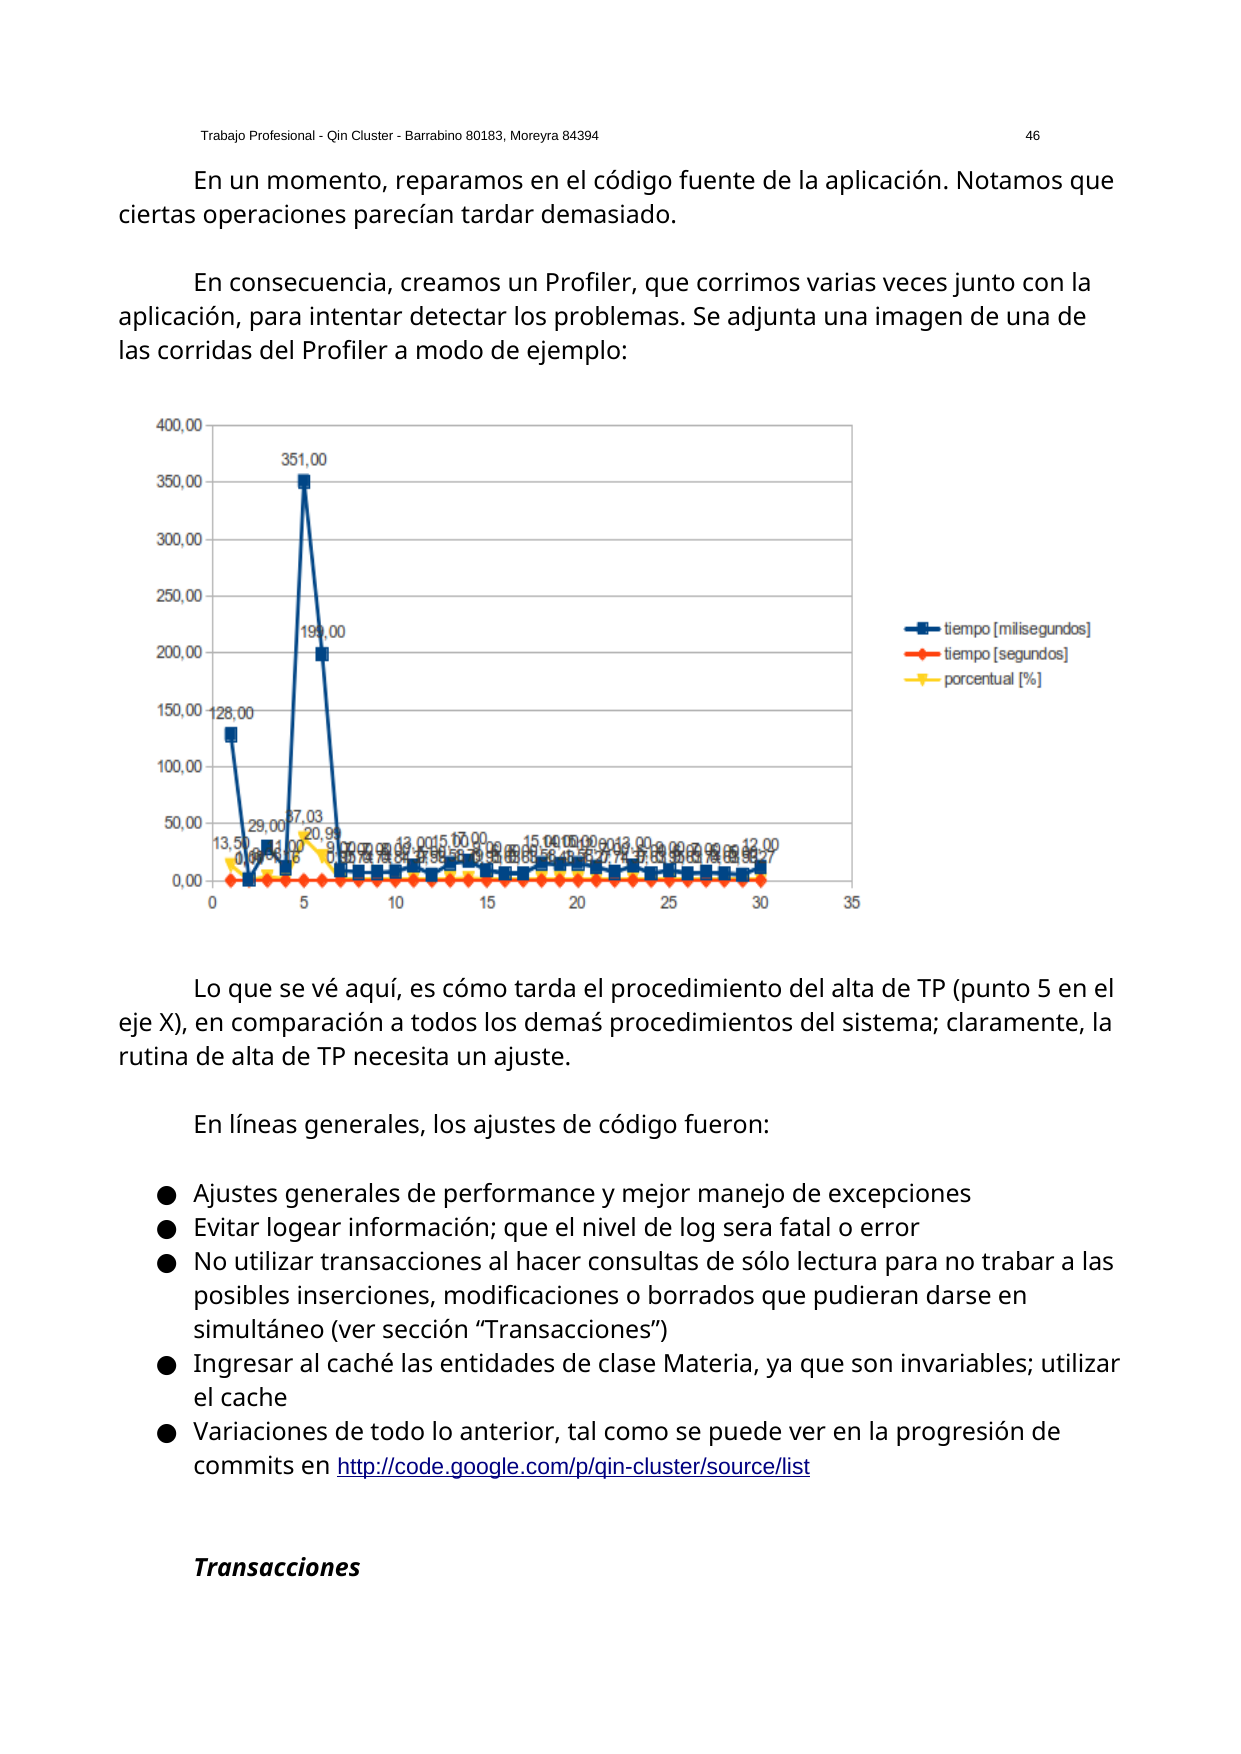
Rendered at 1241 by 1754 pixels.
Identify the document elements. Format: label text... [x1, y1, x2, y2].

text En consecuencia, creamos un Profiler, que corrimos varias veces junto con la aplicación, para intentar detectar los problemas. Se adjunta una imagen de una de las corridas del Profiler a modo de ejemplo: [118, 265, 1122, 367]
picture [118, 401, 1097, 937]
text Lo que se vé aquí, es cómo tarda el procedimiento del alta de TP (punto 5 en el eje X), en comparación a todos los demaś procedimientos del sistema; claramente, la rutina de alta de TP necesita un ajuste. [118, 971, 1122, 1073]
list Ajustes generales de performance y mejor manejo de excepciones [156, 1175, 1122, 1209]
text Transacciones [118, 1550, 1122, 1584]
list Variaciones de todo lo anterior, tal como se puede ver en la progresión de commits en http://code.google.com/p/qin-cluster/source/list [156, 1414, 1122, 1482]
list No utilizar transacciones al hacer consultas de sólo lectura para no trabar a las posibles inserciones, modificaciones o borrados que pudieran darse en simultáneo (ver sección “Transacciones”) [156, 1243, 1122, 1346]
text En un momento, reparamos en el código fuente de la aplicación. Notamos que ciertas operaciones parecían tardar demasiado. [118, 162, 1122, 231]
text En líneas generales, los ajustes de código fueron: [118, 1107, 1122, 1141]
list Ingresar al caché las entidades de clase Materia, ya que son invariables; utilizar el cache [156, 1346, 1122, 1414]
list Evitar logear información; que el nivel de log sera fatal o error [156, 1209, 1122, 1243]
